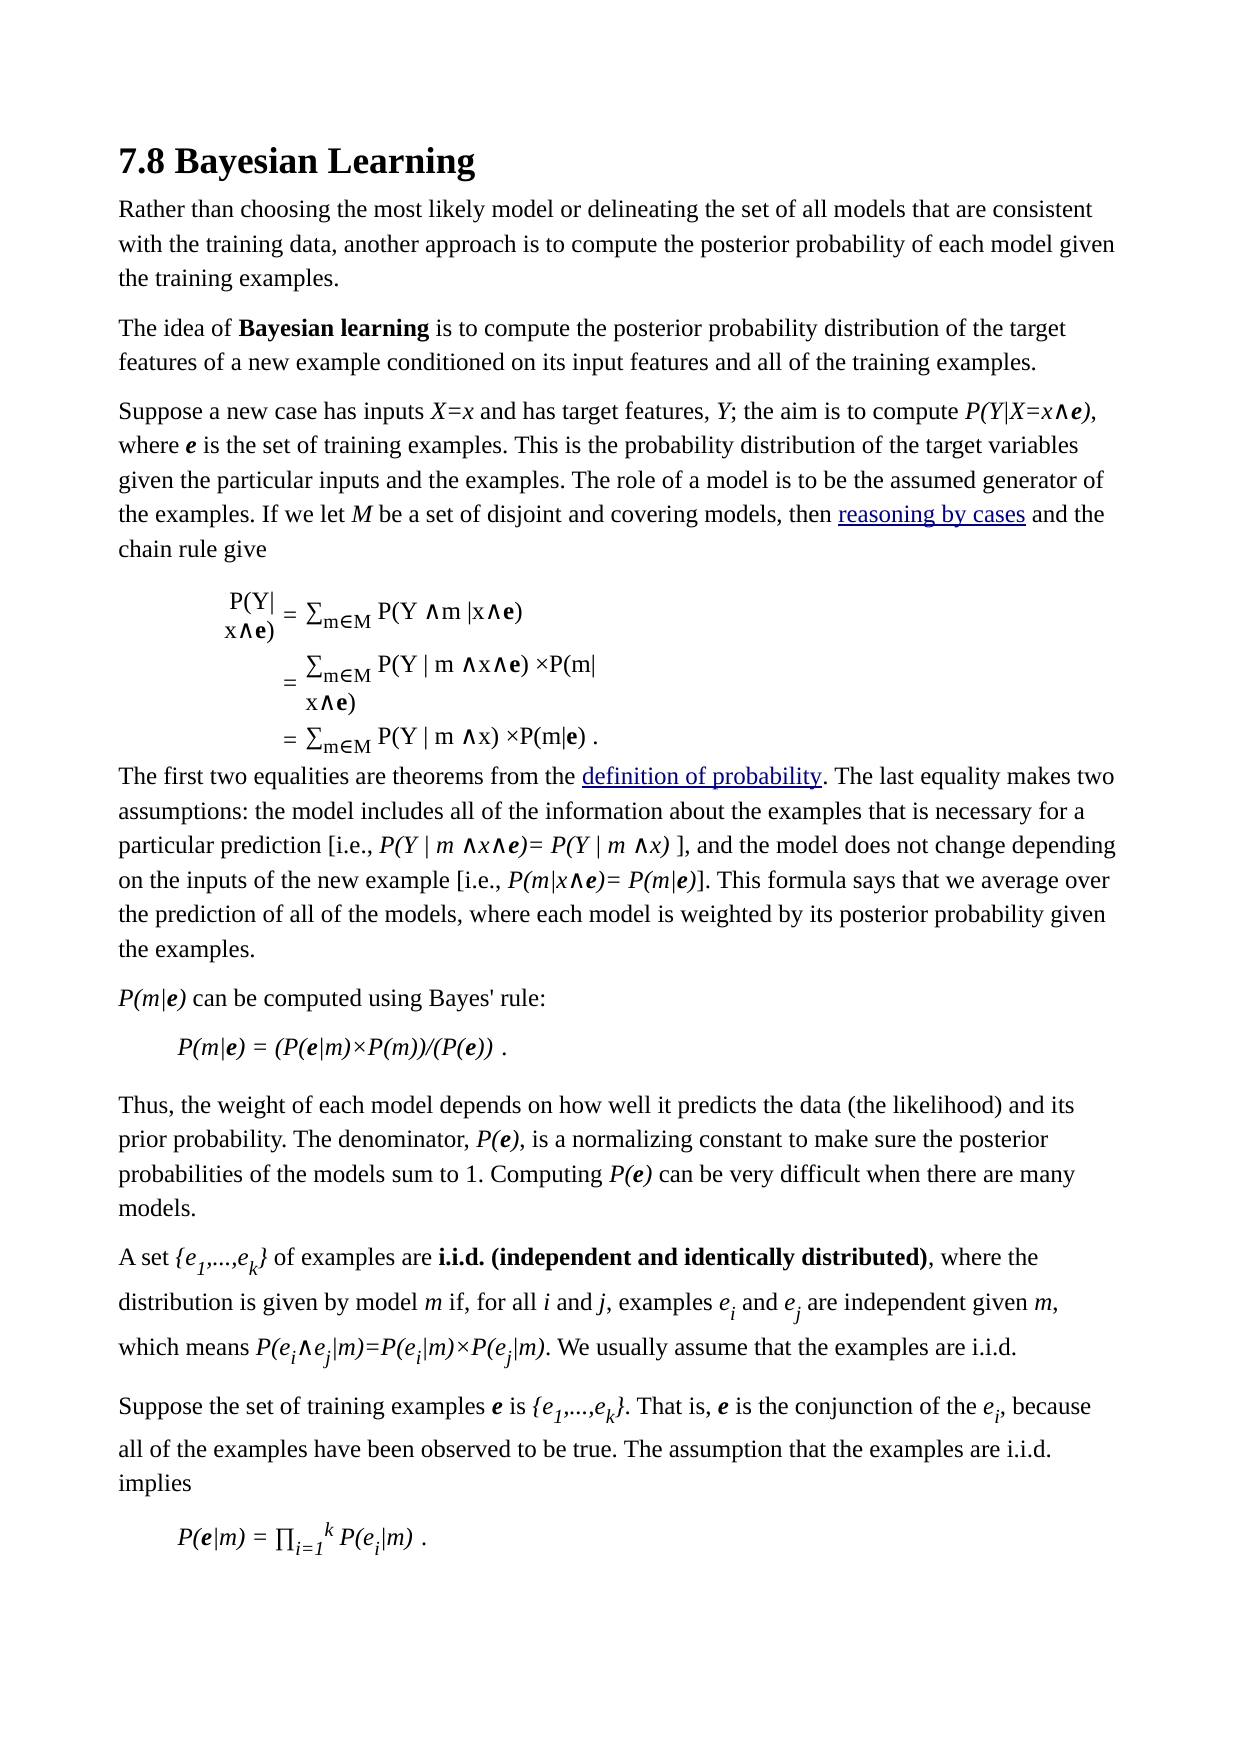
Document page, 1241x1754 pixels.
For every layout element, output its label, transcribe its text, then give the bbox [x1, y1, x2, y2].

text P(m|e) = (P(e|m)×P(m))/(P(e)) . [177, 1032, 1063, 1061]
table_cell = [277, 718, 302, 761]
text P(m|e) can be computed using Bayes' rule: [118, 983, 1122, 1011]
table_cell = [277, 646, 302, 718]
table_header P(Y|x∧e) [177, 583, 277, 646]
text The first two equalities are theorems from the definition of probability. The last equality makes two assumptions: the model includes all of the information about the examples that is necessary for a particular prediction [i.e., P(Y | m ∧x∧e)= P(Y | m ∧x) ], and the model does not change depending on the inputs of the new example [i.e., P(m|x∧e)= P(m|e)]. This formula says that we average over the prediction of all of the models, where each model is weighted by its posterior probability given the examples. [118, 761, 1122, 962]
text Rather than choosing the most likely model or delineating the set of all models that are consistent with the training data, another approach is to compute the posterior probability of each model given the training examples. [118, 194, 1122, 292]
subtitle 7.8 Bayesian Learning [118, 139, 1122, 182]
text Suppose the set of training examples e is {e1,...,ek}. That is, e is the conjunction of the ei, because all of the examples have been observed to be true. The assumption that the examples are i.i.d. implies [118, 1391, 1122, 1497]
text Suppose a new case has inputs X=x and has target features, Y; the aim is to compute P(Y|X=x∧e), where e is the set of training examples. This is the probability distribution of the target variables given the particular inputs and the examples. The role of a model is to be the assumed generator of the examples. If we let M be a set of disjoint and covering models, then reasoning by cases and the chain rule give [118, 396, 1122, 563]
table_cell ∑m∈M P(Y | m ∧x) ×P(m|e) . [303, 718, 632, 761]
table_cell [177, 646, 277, 718]
table_header ∑m∈M P(Y ∧m |x∧e) [303, 583, 632, 646]
table_cell [177, 718, 277, 761]
table_header = [277, 583, 302, 646]
text P(e|m) = ∏i=1k P(ei|m) . [177, 1517, 1063, 1559]
table_cell ∑m∈M P(Y | m ∧x∧e) ×P(m|x∧e) [303, 646, 632, 718]
text Thus, the weight of each model depends on how well it predicts the data (the likelihood) and its prior probability. The denominator, P(e), is a normalizing constant to make sure the posterior probabilities of the models sum to 1. Computing P(e) can be very difficult when there are many models. [118, 1090, 1122, 1222]
text The idea of Bayesian learning is to compute the posterior probability distribution of the target features of a new example conditioned on its input features and all of the training examples. [118, 313, 1122, 376]
text A set {e1,...,ek} of examples are i.i.d. (independent and identically distributed), where the distribution is given by model m if, for all i and j, examples ei and ej are independent given m, which means P(ei∧ej|m)=P(ei|m)×P(ej|m). We usually assume that the examples are i.i.d. [118, 1242, 1122, 1369]
